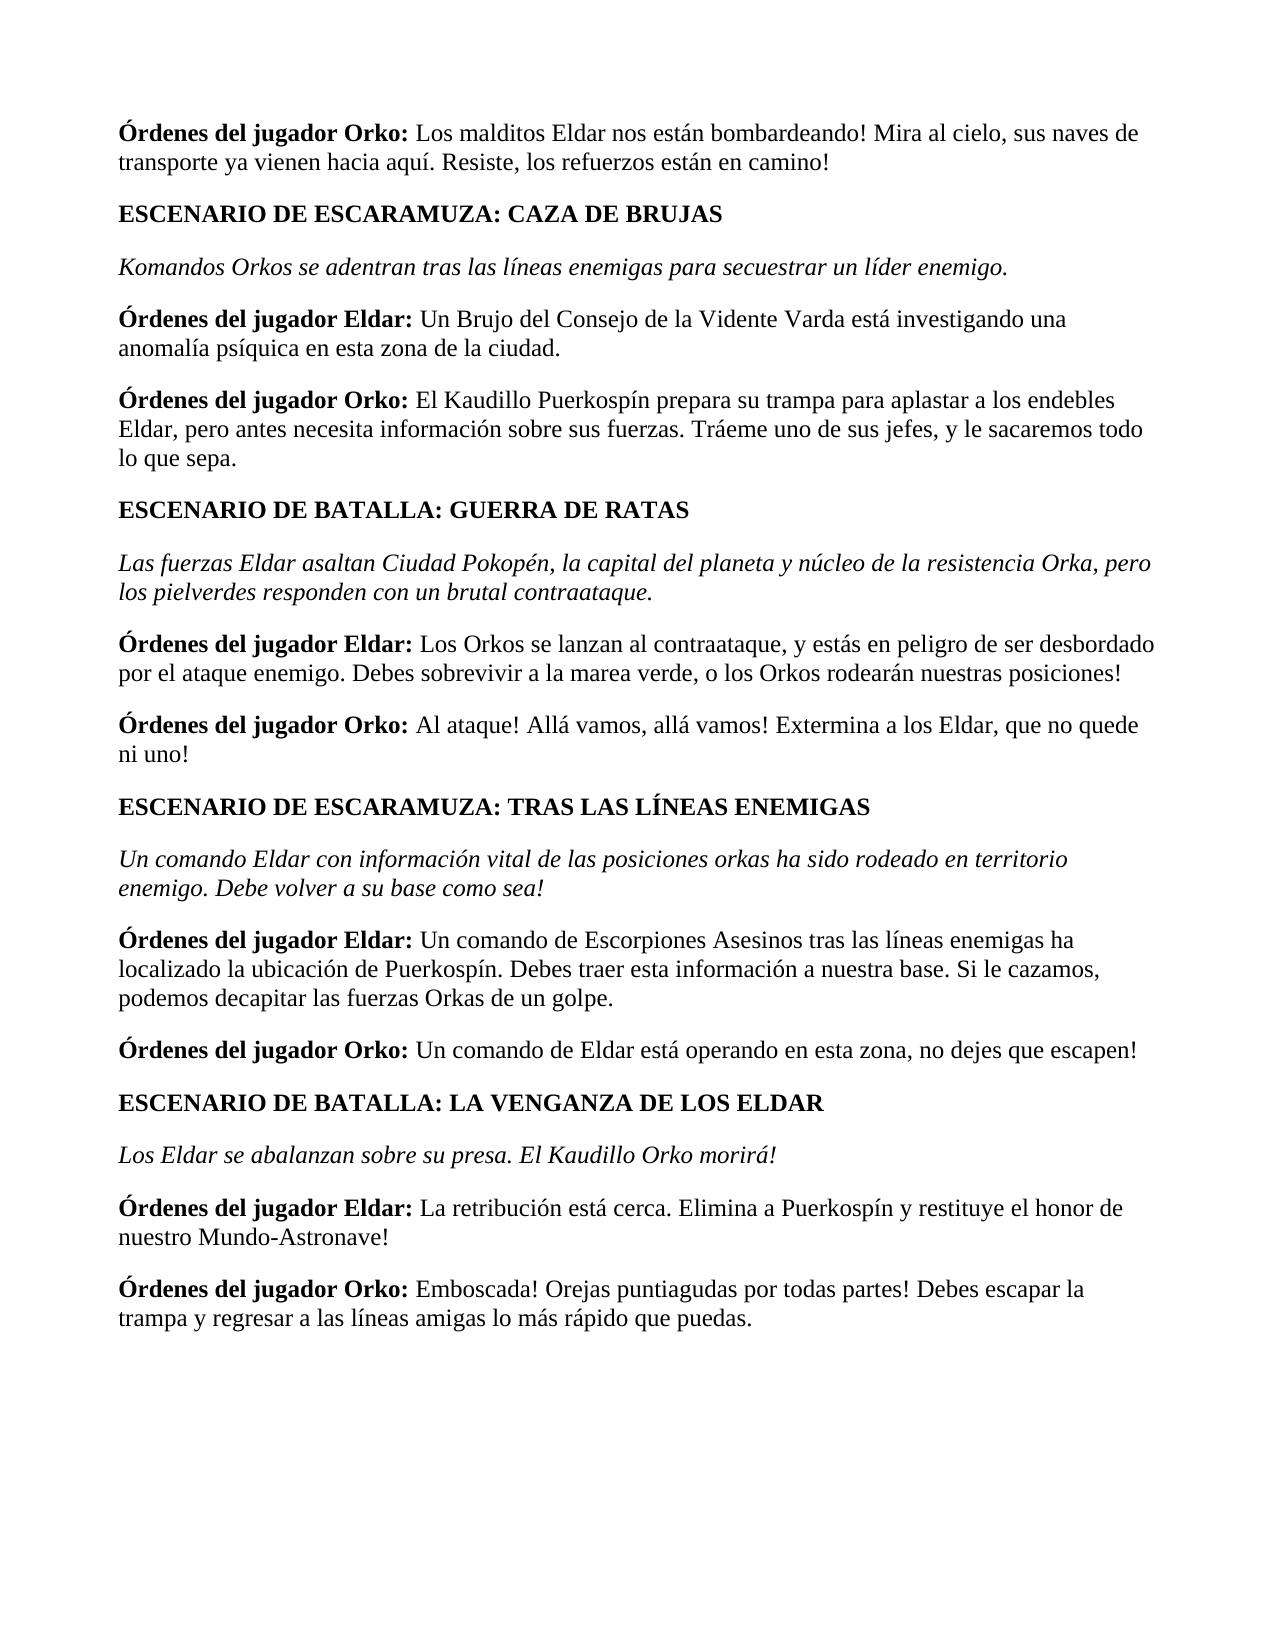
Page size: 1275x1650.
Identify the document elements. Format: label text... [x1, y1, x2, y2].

text Órdenes del jugador Orko: El Kaudillo Puerkospín prepara su trampa para aplastar a los endebles Eldar, pero antes necesita información sobre sus fuerzas. Tráeme uno de sus jefes, y le sacaremos todo lo que sepa. [118, 386, 1157, 472]
text ESCENARIO DE BATALLA: LA VENGANZA DE LOS ELDAR [118, 1088, 1157, 1117]
text Órdenes del jugador Orko: Emboscada! Orejas puntiagudas por todas partes! Debes escapar la trampa y regresar a las líneas amigas lo más rápido que puedas. [118, 1274, 1157, 1332]
text Órdenes del jugador Orko: Un comando de Eldar está operando en esta zona, no dejes que escapen! [118, 1036, 1157, 1064]
text Órdenes del jugador Eldar: Los Orkos se lanzan al contraataque, y estás en peligro de ser desbordado por el ataque enemigo. Debes sobrevivir a la marea verde, o los Orkos rodearán nuestras posiciones! [118, 629, 1157, 687]
text Un comando Eldar con información vital de las posiciones orkas ha sido rodeado en territorio enemigo. Debe volver a su base como sea! [118, 844, 1157, 902]
text Komandos Orkos se adentran tras las líneas enemigas para secuestrar un líder enemigo. [118, 252, 1157, 281]
text Órdenes del jugador Eldar: La retribución está cerca. Elimina a Puerkospín y restituye el honor de nuestro Mundo-Astronave! [118, 1193, 1157, 1251]
text ESCENARIO DE ESCARAMUZA: CAZA DE BRUJAS [118, 199, 1157, 228]
text Los Eldar se abalanzan sobre su presa. El Kaudillo Orko morirá! [118, 1141, 1157, 1169]
text ESCENARIO DE ESCARAMUZA: TRAS LAS LÍNEAS ENEMIGAS [118, 792, 1157, 821]
text ESCENARIO DE BATALLA: GUERRA DE RATAS [118, 496, 1157, 524]
text Órdenes del jugador Orko: Al ataque! Allá vamos, allá vamos! Extermina a los Eldar, que no quede ni uno! [118, 711, 1157, 768]
text Las fuerzas Eldar asaltan Ciudad Pokopén, la capital del planeta y núcleo de la resistencia Orka, pero los pielverdes responden con un brutal contraataque. [118, 548, 1157, 606]
text Órdenes del jugador Eldar: Un comando de Escorpiones Asesinos tras las líneas enemigas ha localizado la ubicación de Puerkospín. Debes traer esta información a nuestra base. Si le cazamos, podemos decapitar las fuerzas Orkas de un golpe. [118, 926, 1157, 1012]
text Órdenes del jugador Eldar: Un Brujo del Consejo de la Vidente Varda está investigando una anomalía psíquica en esta zona de la ciudad. [118, 304, 1157, 362]
text Órdenes del jugador Orko: Los malditos Eldar nos están bombardeando! Mira al cielo, sus naves de transporte ya vienen hacia aquí. Resiste, los refuerzos están en camino! [118, 118, 1157, 176]
